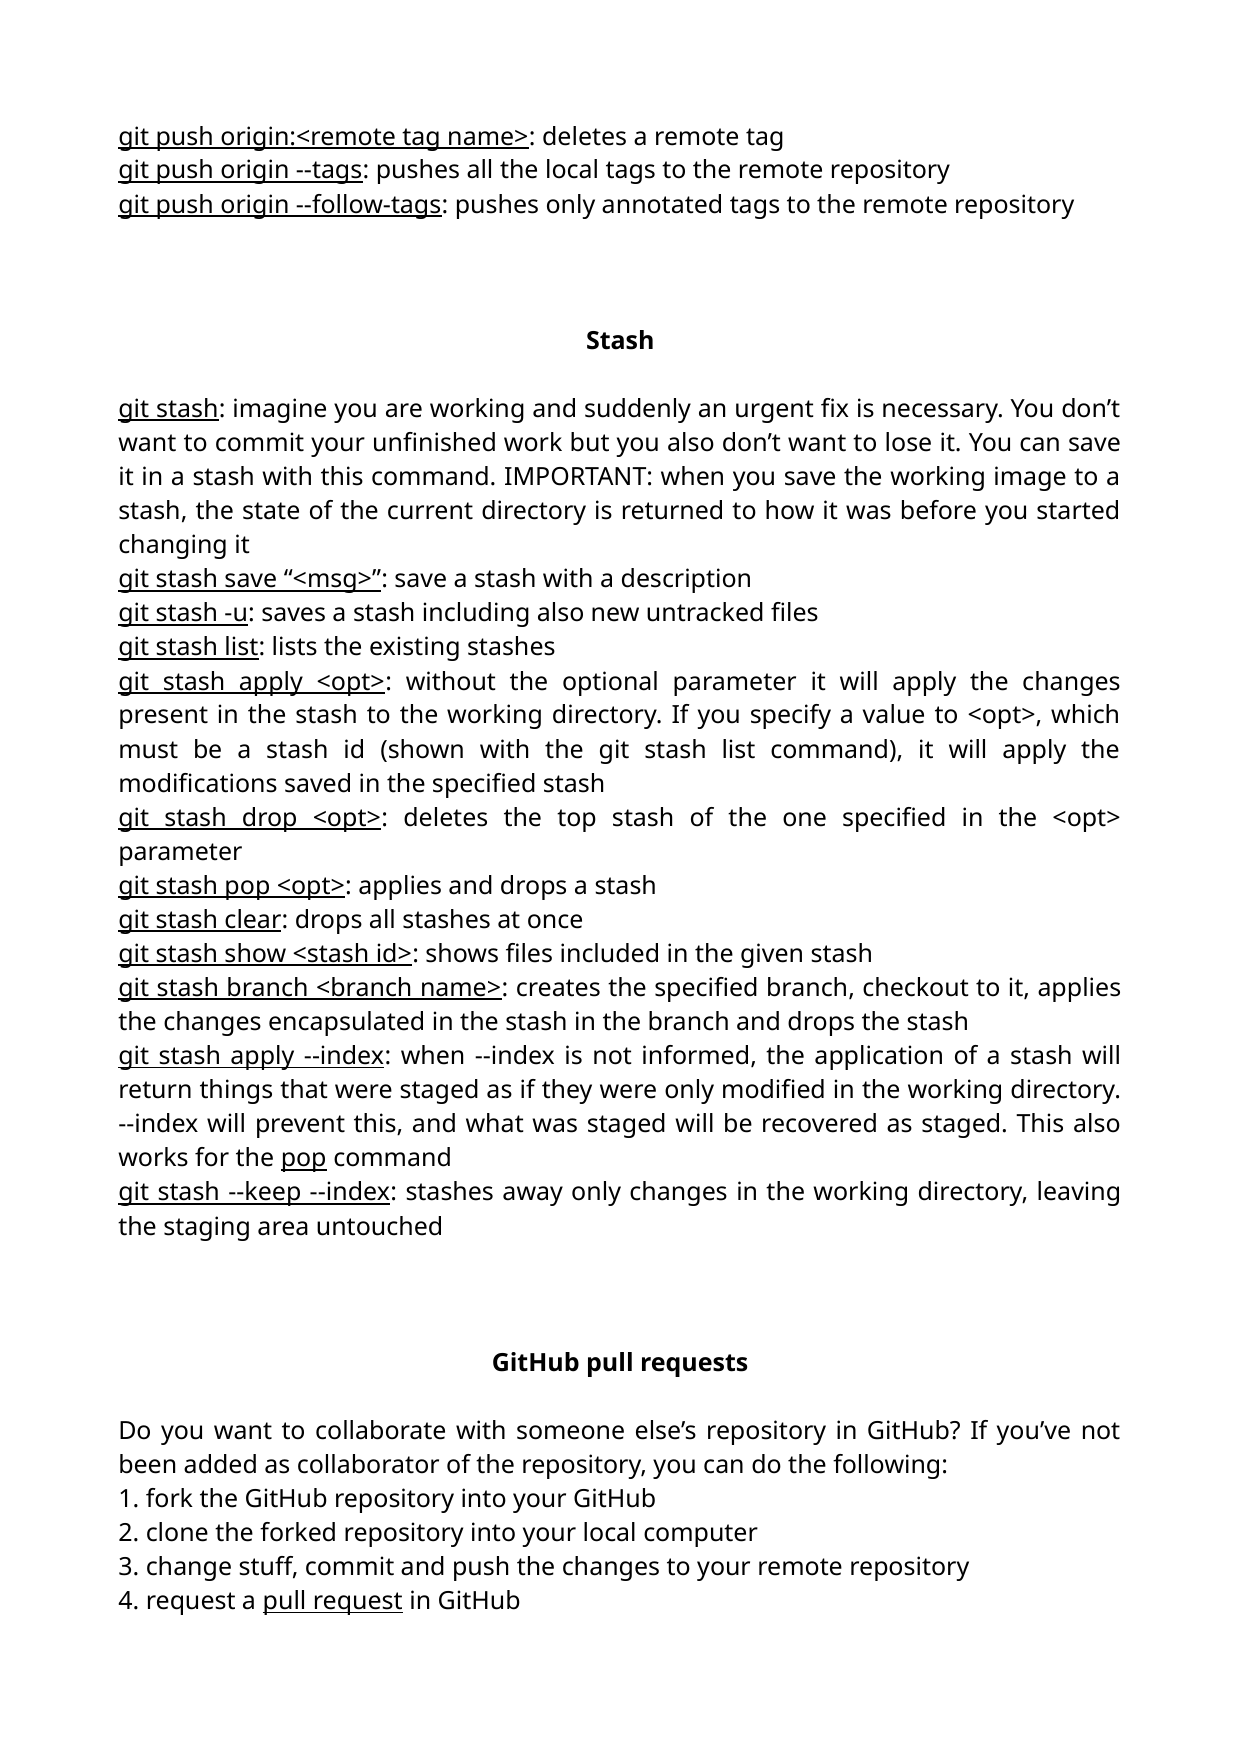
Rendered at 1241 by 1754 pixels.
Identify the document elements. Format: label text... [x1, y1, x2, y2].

text 3. change stuff, commit and push the changes to your remote repository [118, 1549, 1122, 1583]
text Stash [118, 322, 1122, 357]
text git stash apply <opt>: without the optional parameter it will apply the changes present in the stash to the working directory. If you specify a value to <opt>, which must be a stash id (shown with the git stash list command), it will apply the modifications saved in the specified stash [118, 663, 1122, 799]
text git stash: imagine you are working and suddenly an urgent fix is necessary. You don’t want to commit your unfinished work but you also don’t want to lose it. You can save it in a stash with this command. IMPORTANT: when you save the working image to a stash, the state of the current directory is returned to how it was before you started changing it [118, 391, 1122, 561]
text 4. request a pull request in GitHub [118, 1583, 1122, 1617]
text 1. fork the GitHub repository into your GitHub [118, 1481, 1122, 1515]
text 2. clone the forked repository into your local computer [118, 1515, 1122, 1549]
text git push origin:<remote tag name>: deletes a remote tag [118, 118, 1122, 152]
text git push origin --tags: pushes all the local tags to the remote repository [118, 152, 1122, 186]
text git stash show <stash id>: shows files included in the given stash [118, 936, 1122, 970]
text git stash apply --index: when --index is not informed, the application of a stash will return things that were staged as if they were only modified in the working directory. --index will prevent this, and what was staged will be recovered as staged. This also works for the pop command [118, 1038, 1122, 1174]
text GitHub pull requests [118, 1344, 1122, 1378]
text Do you want to collaborate with someone else’s repository in GitHub? If you’ve not been added as collaborator of the repository, you can do the following: [118, 1412, 1122, 1481]
text git stash pop <opt>: applies and drops a stash [118, 867, 1122, 902]
text git push origin --follow-tags: pushes only annotated tags to the remote repository [118, 186, 1122, 220]
text git stash save “<msg>”: save a stash with a description [118, 561, 1122, 595]
text git stash branch <branch name>: creates the specified branch, checkout to it, applies the changes encapsulated in the stash in the branch and drops the stash [118, 970, 1122, 1038]
text git stash drop <opt>: deletes the top stash of the one specified in the <opt> parameter [118, 799, 1122, 867]
text git stash list: lists the existing stashes [118, 629, 1122, 663]
text git stash clear: drops all stashes at once [118, 902, 1122, 936]
text git stash --keep --index: stashes away only changes in the working directory, leaving the staging area untouched [118, 1174, 1122, 1242]
text git stash -u: saves a stash including also new untracked files [118, 595, 1122, 629]
